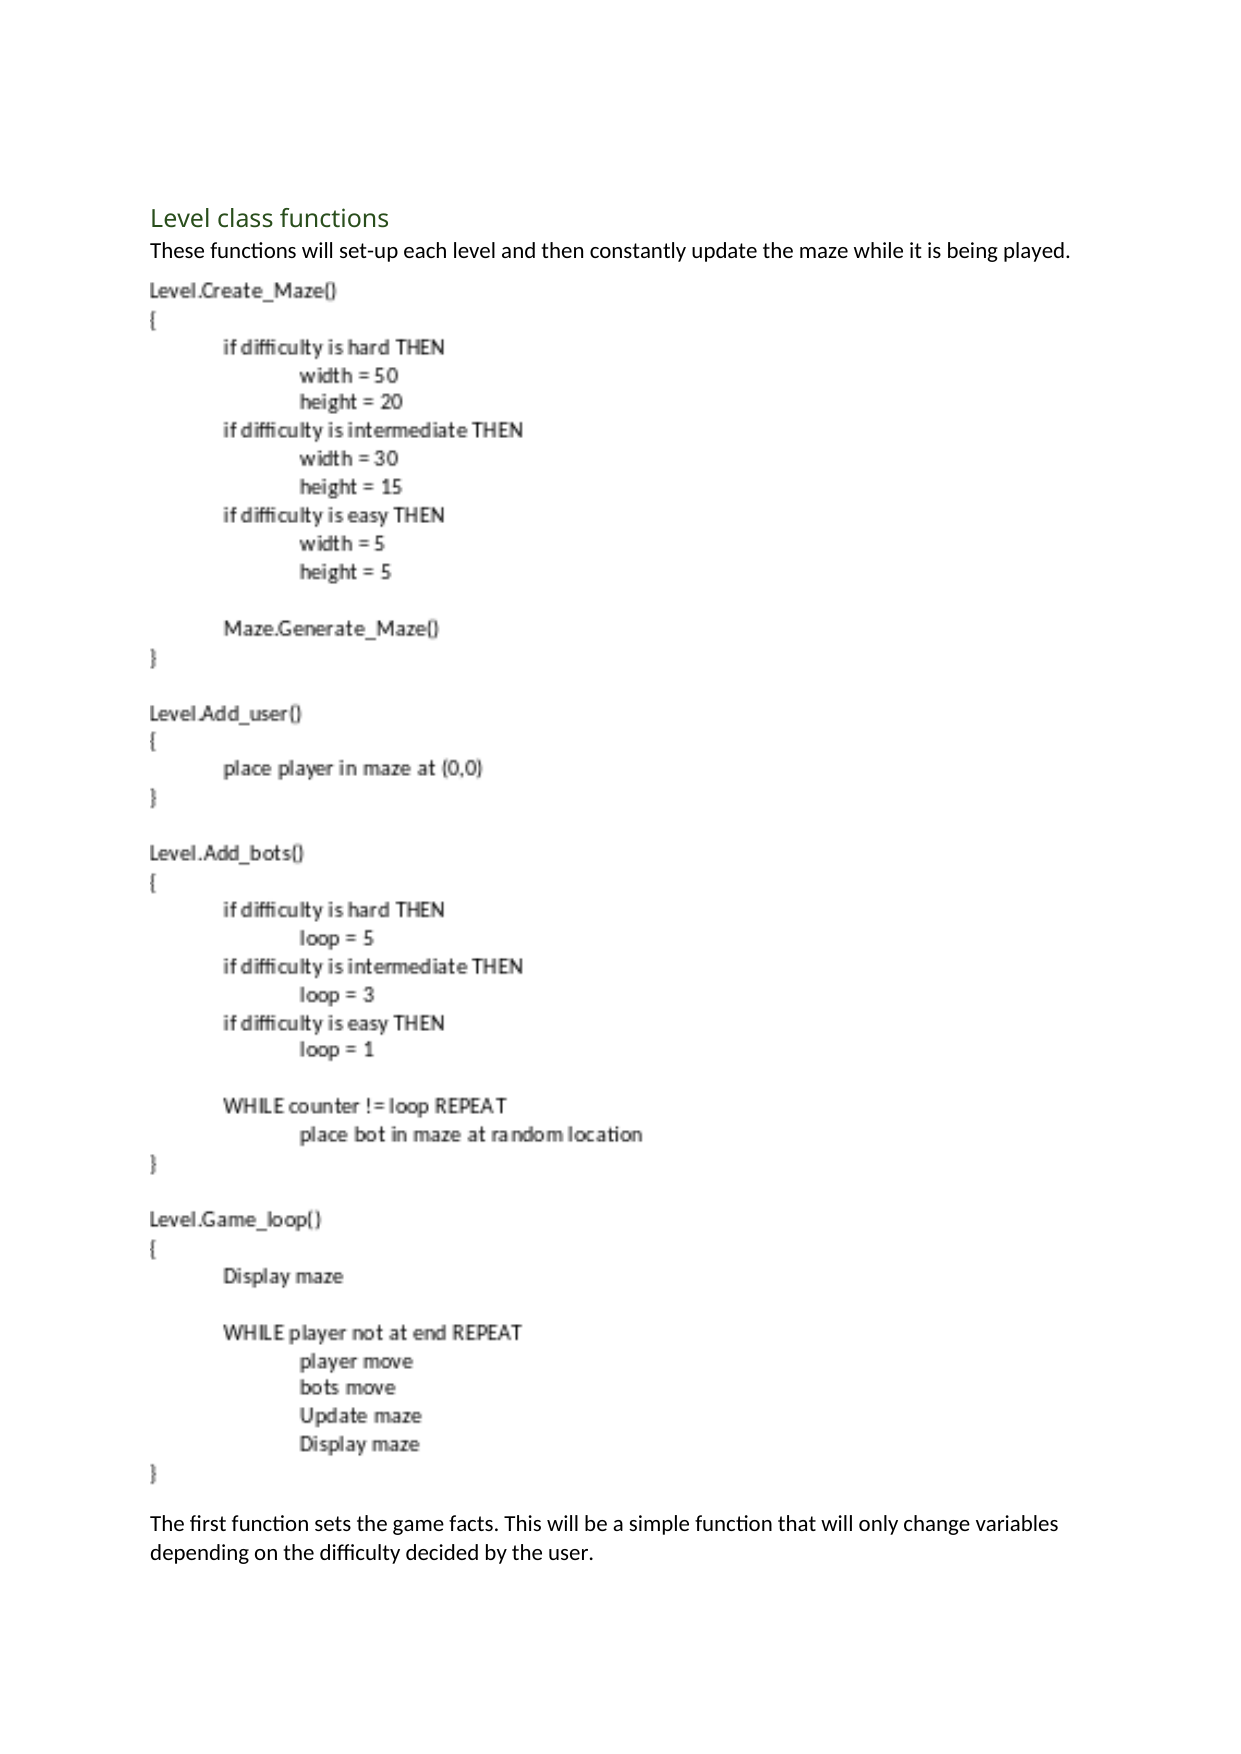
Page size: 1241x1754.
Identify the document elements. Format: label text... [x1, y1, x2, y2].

subtitle Level class functions [150, 200, 1090, 234]
text These functions will set-up each level and then constantly update the maze while it is being played. [150, 236, 1090, 264]
text The first function sets the game facts. This will be a simple function that will only change variables depending on the difficulty decided by the user. [150, 1509, 1090, 1566]
